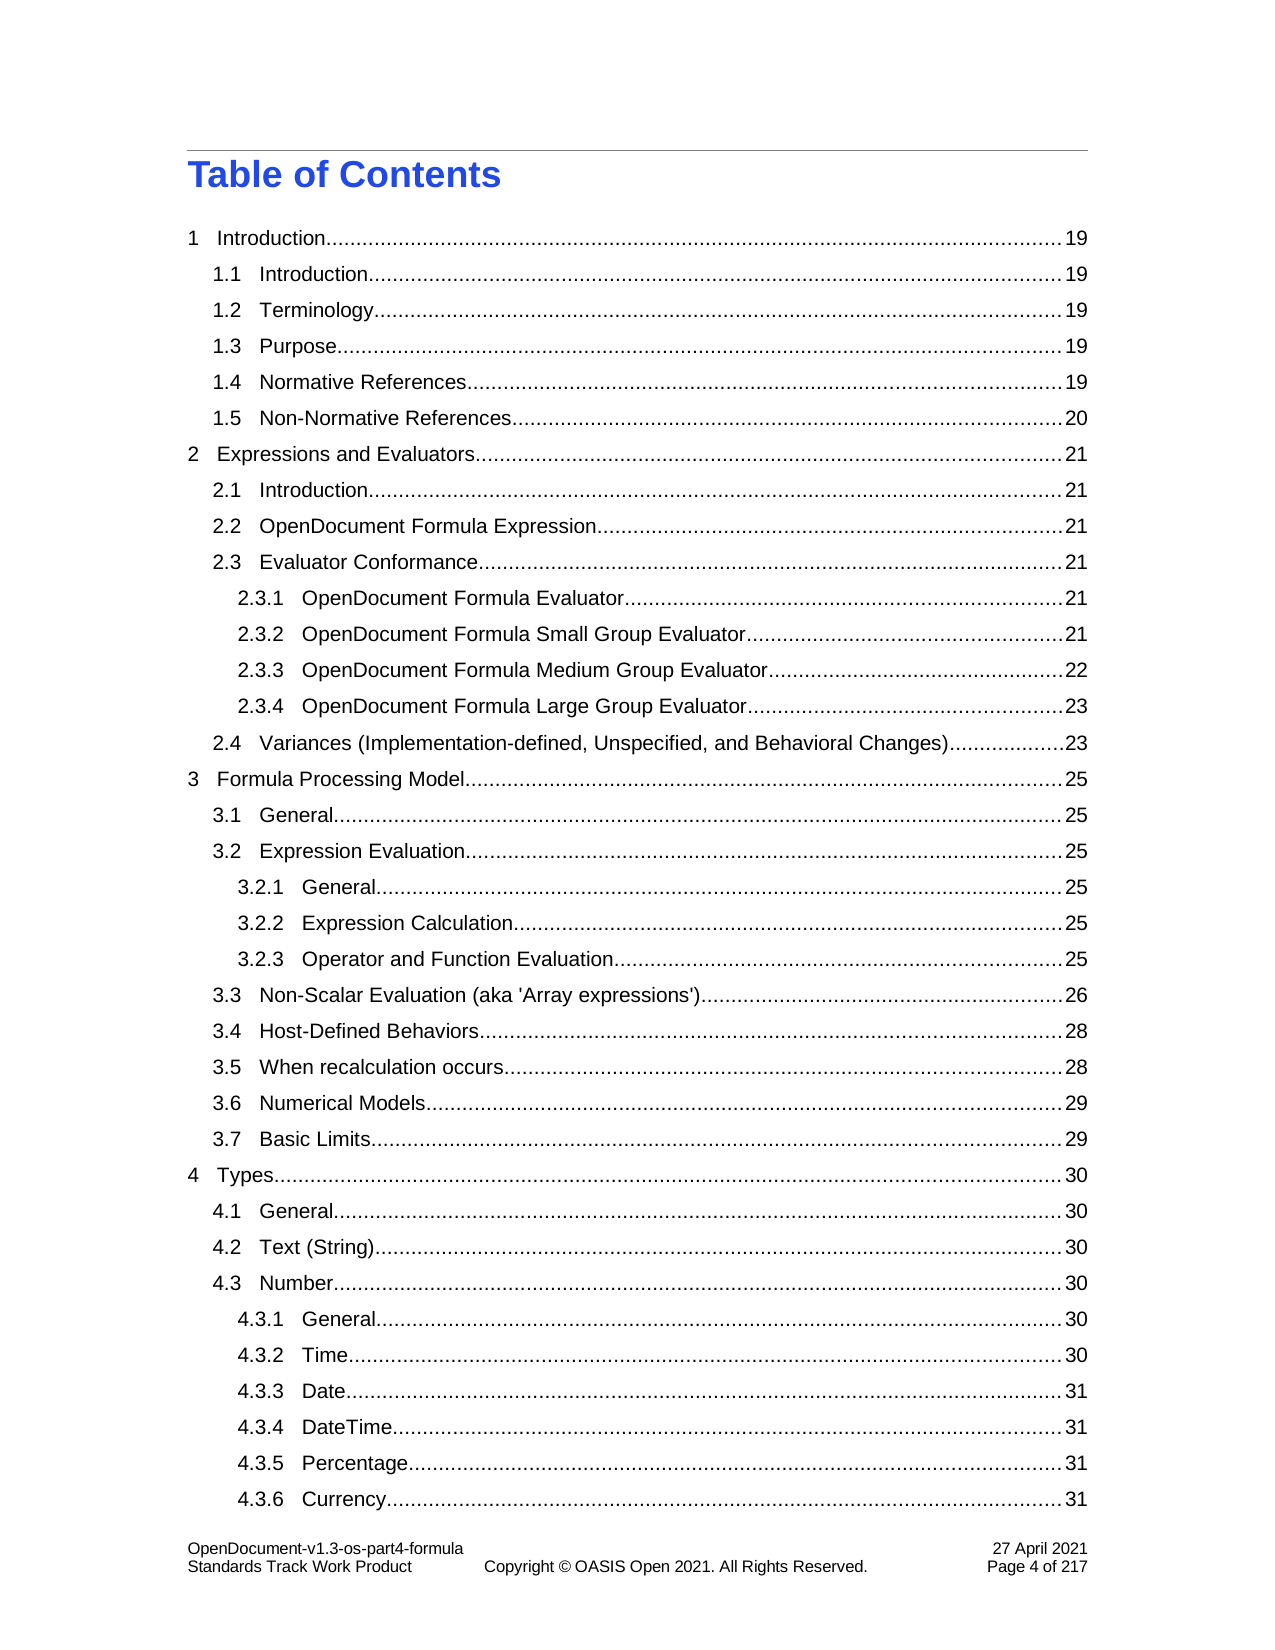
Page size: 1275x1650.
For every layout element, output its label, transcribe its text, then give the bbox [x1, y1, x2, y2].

text 3.2 Expression Evaluation 25 [212, 839, 1088, 863]
text 4.3.3 Date 31 [237, 1380, 1088, 1403]
text 2.3.3 OpenDocument Formula Medium Group Evaluator 22 [237, 659, 1088, 682]
text 1.1 Introduction 19 [212, 262, 1088, 286]
text 1.4 Normative References 19 [212, 371, 1088, 394]
text 3 Formula Processing Model 25 [187, 767, 1088, 791]
text 2.3.1 OpenDocument Formula Evaluator 21 [237, 587, 1088, 610]
text 4.3.2 Time 30 [237, 1344, 1088, 1367]
text 3.2.2 Expression Calculation 25 [237, 911, 1088, 935]
text 2.3.2 OpenDocument Formula Small Group Evaluator 21 [237, 623, 1088, 646]
text 2.3 Evaluator Conformance 21 [212, 551, 1088, 574]
text 1.3 Purpose 19 [212, 334, 1088, 358]
text 3.7 Basic Limits 29 [212, 1127, 1088, 1151]
text 2.2 OpenDocument Formula Expression 21 [212, 515, 1088, 538]
text 3.2.1 General 25 [237, 875, 1088, 899]
text 4.3 Number 30 [212, 1272, 1088, 1295]
text 4.3.1 General 30 [237, 1308, 1088, 1331]
text 1 Introduction 19 [187, 226, 1088, 250]
text 4.1 General 30 [212, 1199, 1088, 1223]
text 1.5 Non-Normative References 20 [212, 407, 1088, 430]
text 2.3.4 OpenDocument Formula Large Group Evaluator 23 [237, 695, 1088, 718]
text 2 Expressions and Evaluators 21 [187, 443, 1088, 466]
text 4.3.4 DateTime 31 [237, 1416, 1088, 1439]
text 4.3.5 Percentage 31 [237, 1452, 1088, 1475]
text 3.4 Host-Defined Behaviors 28 [212, 1019, 1088, 1043]
text 4.2 Text (String) 30 [212, 1236, 1088, 1259]
subtitle Table of Contents [187, 151, 1088, 195]
text 3.5 When recalculation occurs 28 [212, 1055, 1088, 1079]
text 3.2.3 Operator and Function Evaluation 25 [237, 947, 1088, 971]
text 2.1 Introduction 21 [212, 479, 1088, 502]
text 2.4 Variances (Implementation-defined, Unspecified, and Behavioral Changes) 23 [212, 731, 1088, 754]
text 3.3 Non-Scalar Evaluation (aka 'Array expressions') 26 [212, 983, 1088, 1007]
text 4 Types 30 [187, 1163, 1088, 1187]
text 3.6 Numerical Models 29 [212, 1091, 1088, 1115]
text 4.3.6 Currency 31 [237, 1488, 1088, 1511]
text 3.1 General 25 [212, 803, 1088, 827]
text 1.2 Terminology 19 [212, 298, 1088, 322]
